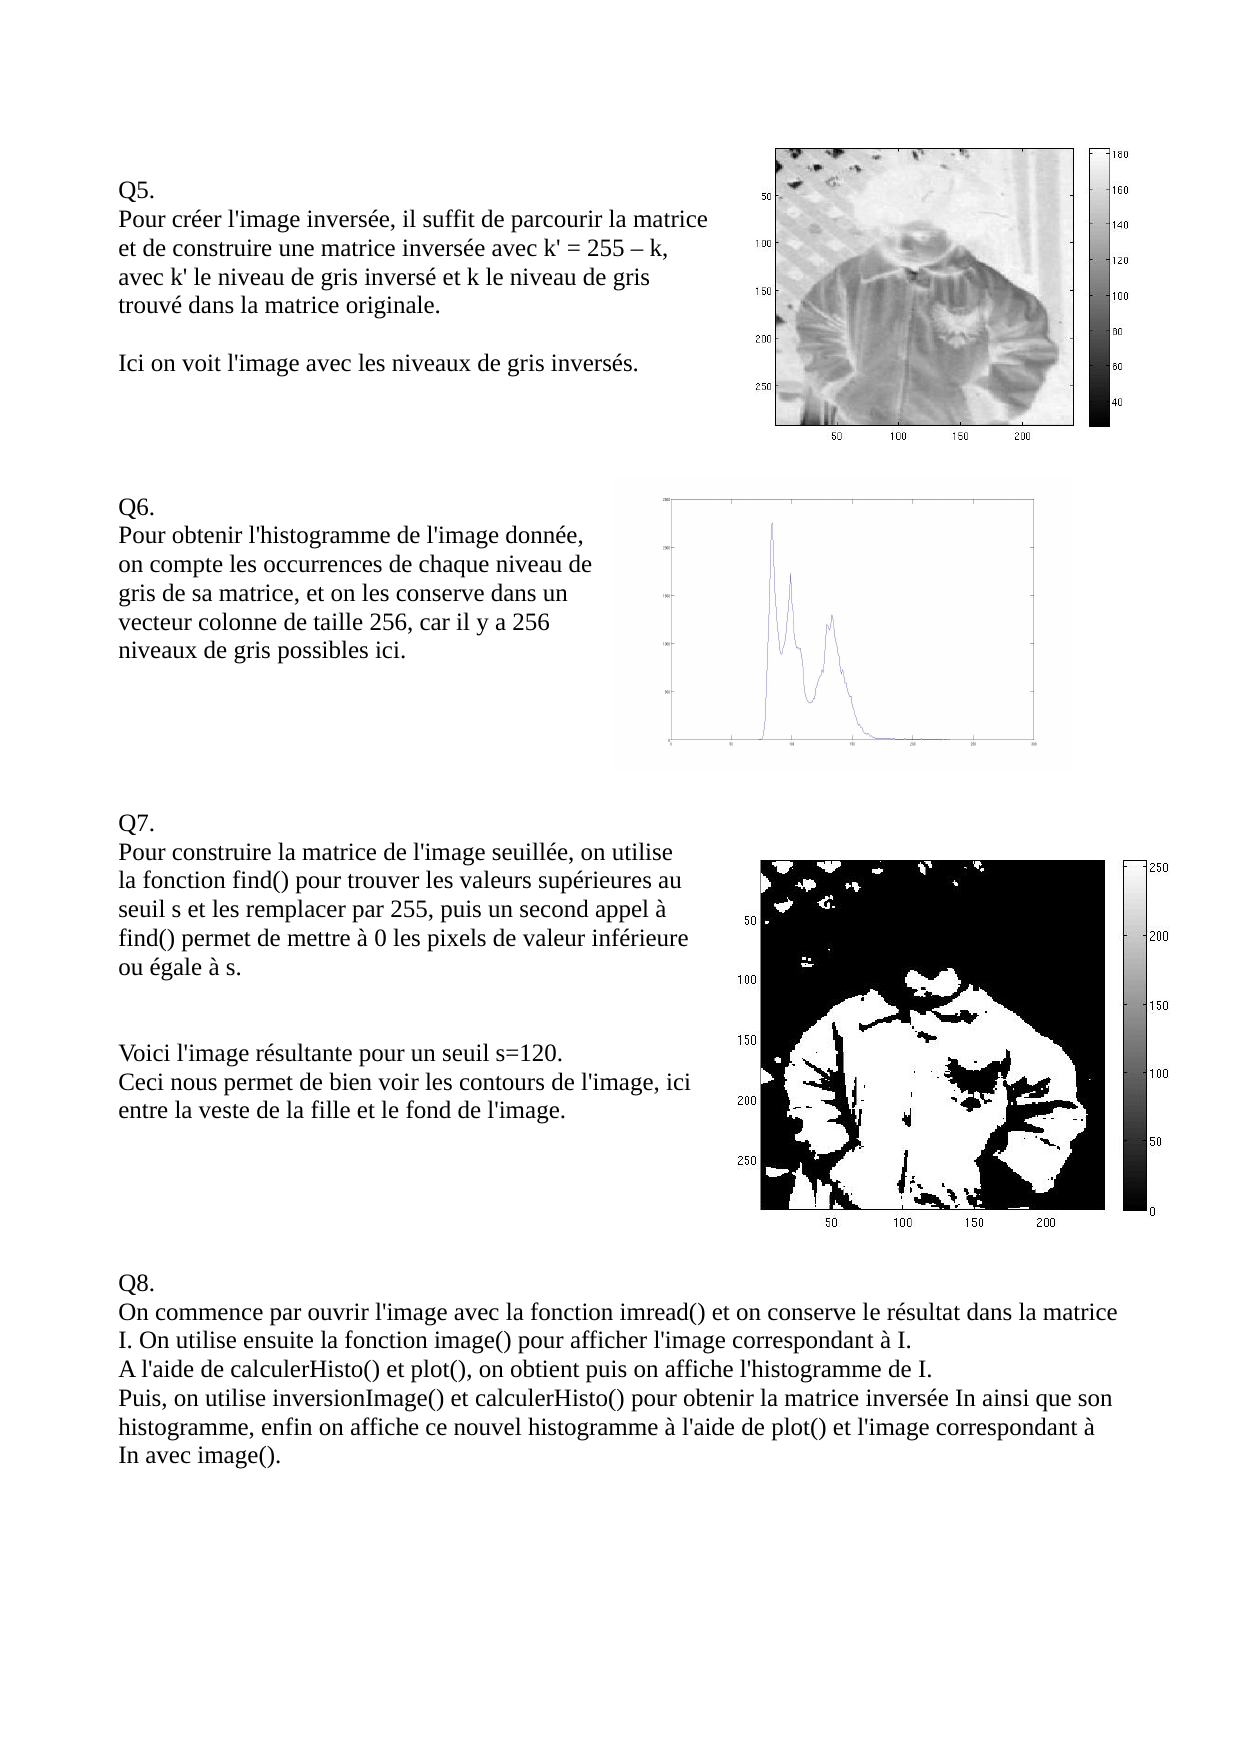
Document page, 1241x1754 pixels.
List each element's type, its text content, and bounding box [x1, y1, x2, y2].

text Pour obtenir l'histogramme de l'image donnée, on compte les occurrences de chaque niveau de gris de sa matrice, et on les conserve dans un vecteur colonne de taille 256, car il y a 256 niveaux de gris possibles ici. [118, 521, 611, 664]
text Q6. [118, 492, 611, 521]
text Pour créer l'image inversée, il suffit de parcourir la matrice et de construire une matrice inversée avec k' = 255 – k, avec k' le niveau de gris inversé et k le niveau de gris trouvé dans la matrice originale. [118, 204, 716, 319]
text [1078, 521, 1122, 664]
text Puis, on utilise inversionImage() et calculerHisto() pour obtenir la matrice inversée In ainsi que son histogramme, enfin on affiche ce nouvel histogramme à l'aide de plot() et l'image correspondant à In avec image(). [118, 1383, 1122, 1469]
text [1078, 492, 1122, 521]
picture [692, 829, 1214, 1256]
text Q7. [118, 808, 1122, 837]
text Voici l'image résultante pour un seuil s=120. Ceci nous permet de bien voir les contours de l'image, ici entre la veste de la fille et le fond de l'image. [118, 1038, 692, 1124]
text Ici on voit l'image avec les niveaux de gris inversés. [118, 319, 716, 377]
text Q8. [118, 1268, 1122, 1297]
picture [611, 477, 1078, 772]
text Pour construire la matrice de l'image seuillée, on utilise la fonction find() pour trouver les valeurs supérieures au seuil s et les remplacer par 255, puis un second appel à find() permet de mettre à 0 les pixels de valeur inférieure ou égale à s. [118, 837, 692, 981]
picture [716, 122, 1168, 462]
text Q5. [118, 176, 716, 204]
text A l'aide de calculerHisto() et plot(), on obtient puis on affiche l'histogramme de I. [118, 1354, 1122, 1383]
text On commence par ouvrir l'image avec la fonction imread() et on conserve le résultat dans la matrice I. On utilise ensuite la fonction image() pour afficher l'image correspondant à I. [118, 1297, 1122, 1354]
